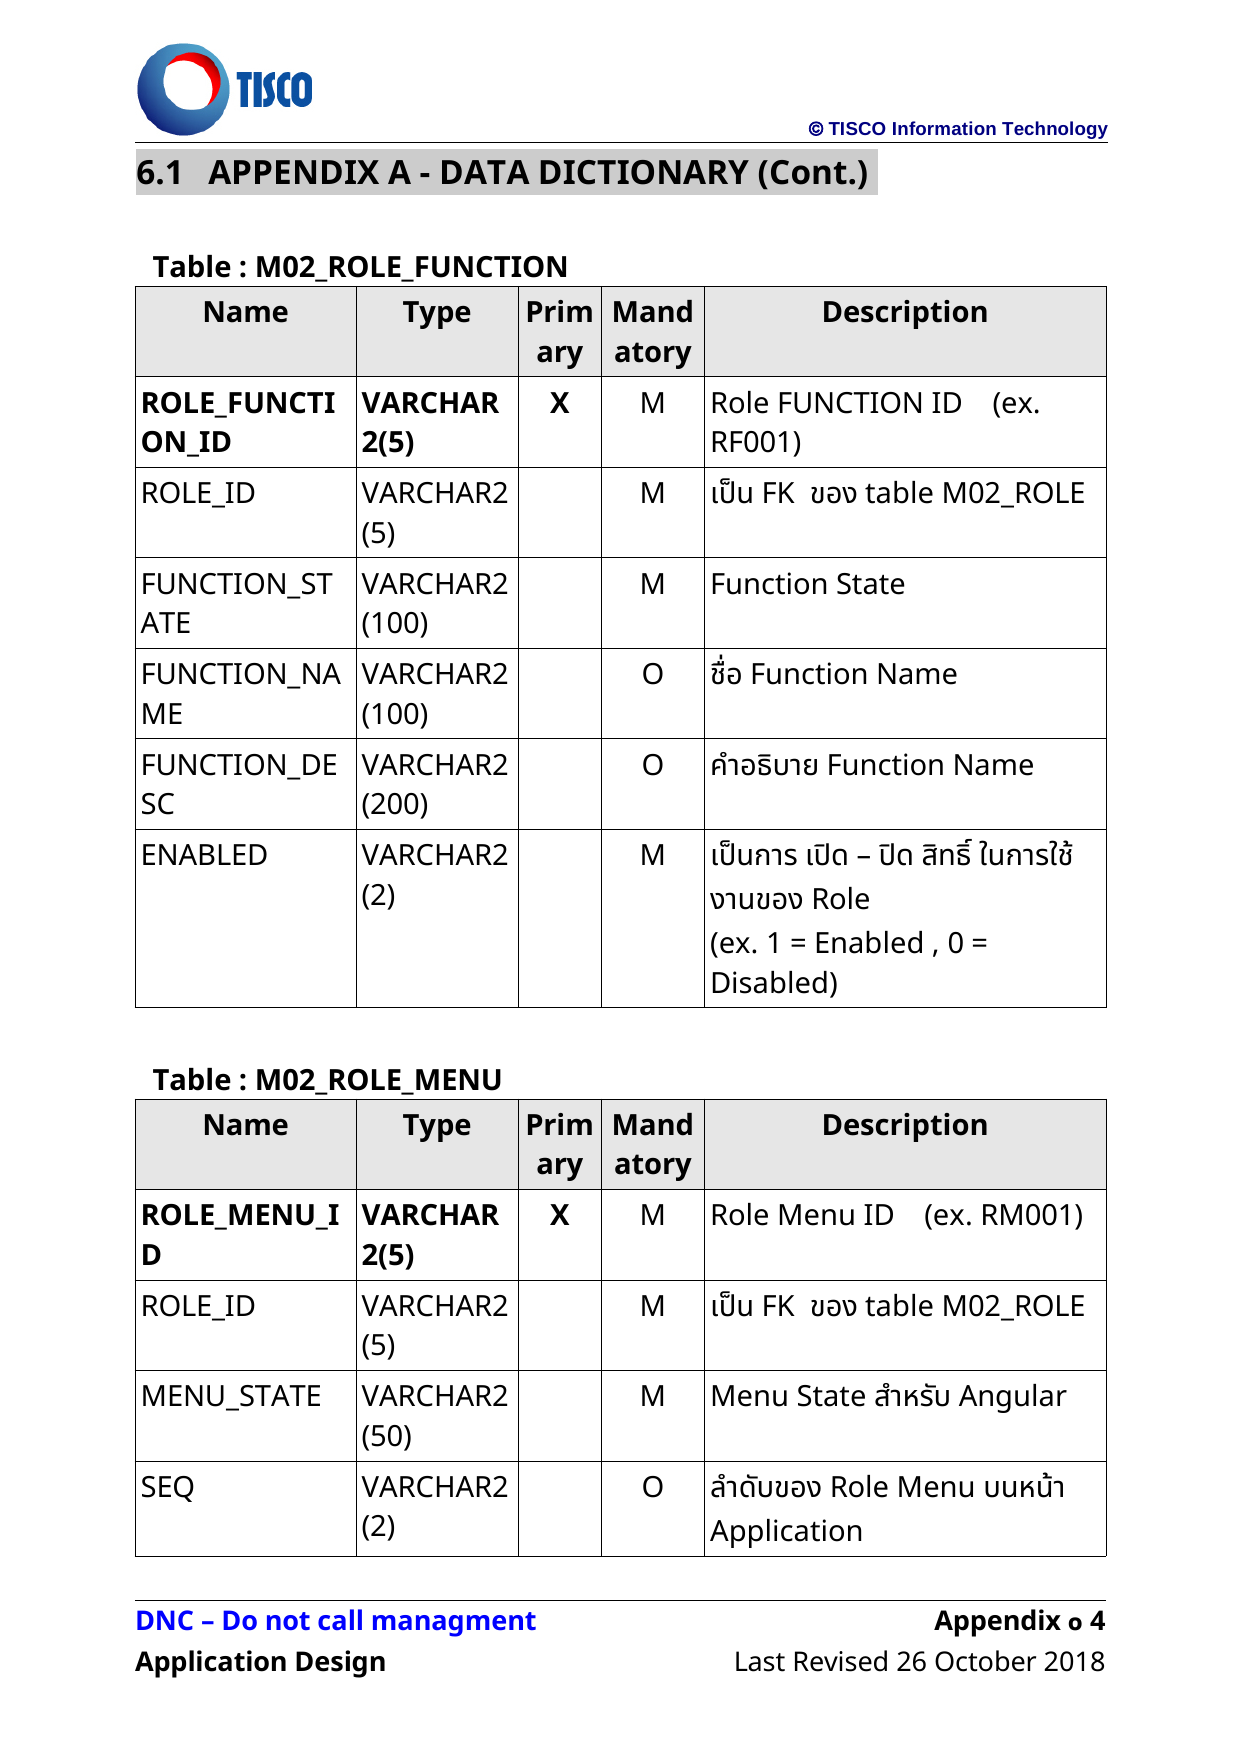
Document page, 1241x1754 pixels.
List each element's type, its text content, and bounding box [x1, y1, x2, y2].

table_cell เป็น FK ของ table M02_ROLE [705, 468, 1106, 557]
table_header Type [357, 287, 518, 376]
table_cell MENU_STATE [136, 1371, 356, 1461]
table_cell M [602, 468, 704, 557]
table_cell ENABLED [136, 830, 356, 1007]
table_cell M [602, 377, 704, 467]
table_cell O [602, 1462, 704, 1556]
table_cell VARCHAR2(5) [357, 1190, 518, 1279]
table_cell [519, 830, 601, 1007]
table_cell VARCHAR2(5) [357, 1281, 518, 1370]
table_cell คำอธิบาย Function Name [705, 739, 1106, 829]
table_header Mandatory [602, 1100, 704, 1189]
table_cell X [519, 1190, 601, 1279]
text Table : M02_ROLE_FUNCTION [150, 246, 1106, 286]
table_header Description [705, 1100, 1106, 1189]
table_cell FUNCTION_STATE [136, 558, 356, 648]
table_cell เป็น FK ของ table M02_ROLE [705, 1281, 1106, 1370]
table_cell VARCHAR2(200) [357, 739, 518, 829]
table_cell M [602, 558, 704, 648]
table_cell SEQ [136, 1462, 356, 1556]
table_cell M [602, 1281, 704, 1370]
table_header Name [136, 287, 356, 376]
table_header Mandatory [602, 287, 704, 376]
table_cell Role FUNCTION ID (ex. RF001) [705, 377, 1106, 467]
table_cell Function State [705, 558, 1106, 648]
table_cell VARCHAR2(2) [357, 830, 518, 1007]
table_cell ROLE_ID [136, 468, 356, 557]
table_cell [519, 1462, 601, 1556]
table_cell [519, 739, 601, 829]
table_cell [519, 649, 601, 738]
table_cell O [602, 649, 704, 738]
table_cell M [602, 1371, 704, 1461]
table_header Name [136, 1100, 356, 1189]
table_cell ROLE_ID [136, 1281, 356, 1370]
table_header Primary [519, 287, 601, 376]
table_header Description [705, 287, 1106, 376]
table_cell VARCHAR2(100) [357, 649, 518, 738]
table_cell ROLE_FUNCTION_ID [136, 377, 356, 467]
table_cell Menu State สำหรับ Angular [705, 1371, 1106, 1461]
table_cell VARCHAR2(2) [357, 1462, 518, 1556]
table_cell O [602, 739, 704, 829]
table_cell Role Menu ID (ex. RM001) [705, 1190, 1106, 1279]
table_cell [519, 468, 601, 557]
table_cell M [602, 830, 704, 1007]
table_cell ROLE_MENU_ID [136, 1190, 356, 1279]
table_cell ลำดับของ Role Menu บนหน้า Application [705, 1462, 1106, 1556]
table_cell [519, 1371, 601, 1461]
text 6.1 APPENDIX A - DATA DICTIONARY (Cont.) [136, 149, 1106, 195]
table_cell VARCHAR2(50) [357, 1371, 518, 1461]
table_cell X [519, 377, 601, 467]
table_cell เป็นการ เปิด – ปิด สิทธิ์ ในการใช้งานของ Role (ex. 1 = Enabled , 0 = Disabled) [705, 830, 1106, 1007]
table_header Type [357, 1100, 518, 1189]
table_cell [519, 1281, 601, 1370]
table_cell [519, 558, 601, 648]
text Table : M02_ROLE_MENU [150, 1059, 1106, 1098]
table_cell M [602, 1190, 704, 1279]
table_cell VARCHAR2(100) [357, 558, 518, 648]
table_cell VARCHAR2(5) [357, 468, 518, 557]
table_cell ชื่อ Function Name [705, 649, 1106, 738]
table_cell FUNCTION_NAME [136, 649, 356, 738]
table_header Primary [519, 1100, 601, 1189]
table_cell VARCHAR2(5) [357, 377, 518, 467]
table_cell FUNCTION_DESC [136, 739, 356, 829]
